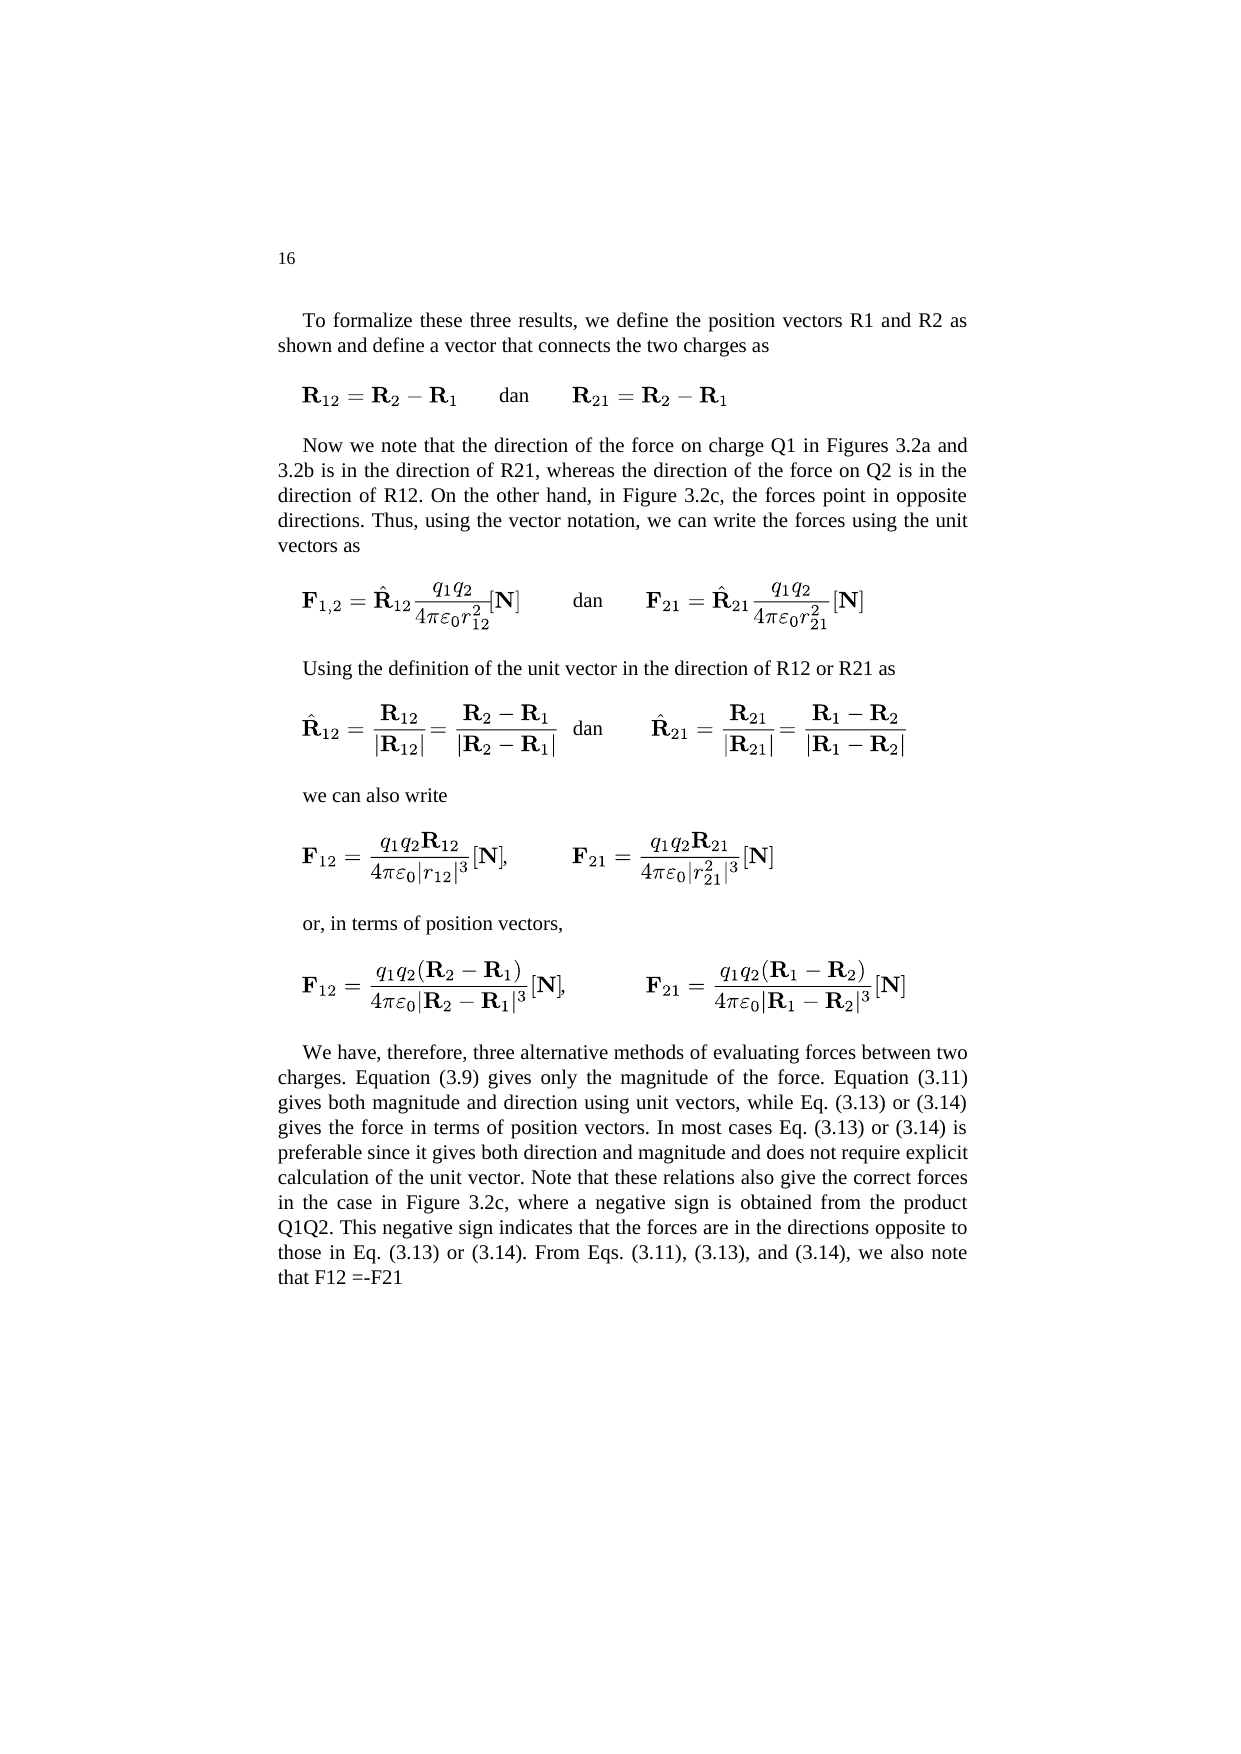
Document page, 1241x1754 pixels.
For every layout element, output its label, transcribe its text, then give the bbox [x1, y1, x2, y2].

text Using the definition of the unit vector in the direction of R12 or R21 as [278, 654, 968, 679]
text , [278, 832, 968, 885]
text dan [278, 704, 968, 757]
text , [278, 960, 968, 1014]
text dan [278, 582, 968, 629]
text dan [278, 382, 968, 407]
text or, in terms of position vectors, [278, 910, 968, 935]
text To formalize these three results, we define the position vectors R1 and R2 as shown and define a vector that connects the two charges as [278, 307, 968, 357]
text Now we note that the direction of the force on charge Q1 in Figures 3.2a and 3.2b is in the direction of R21, whereas the direction of the force on Q2 is in the direction of R12. On the other hand, in Figure 3.2c, the forces point in opposite directions. Thus, using the vector notation, we can write the forces using the unit vectors as [278, 432, 968, 557]
text We have, therefore, three alternative methods of evaluating forces between two charges. Equation (3.9) gives only the magnitude of the force. Equation (3.11) gives both magnitude and direction using unit vectors, while Eq. (3.13) or (3.14) gives the force in terms of position vectors. In most cases Eq. (3.13) or (3.14) is preferable since it gives both direction and magnitude and does not require explicit calculation of the unit vector. Note that these relations also give the correct forces in the case in Figure 3.2c, where a negative sign is obtained from the product Q1Q2. This negative sign indicates that the forces are in the directions opposite to those in Eq. (3.13) or (3.14). From Eqs. (3.11), (3.13), and (3.14), we also note that F12 =-F21 [278, 1039, 968, 1289]
text we can also write [278, 782, 968, 807]
